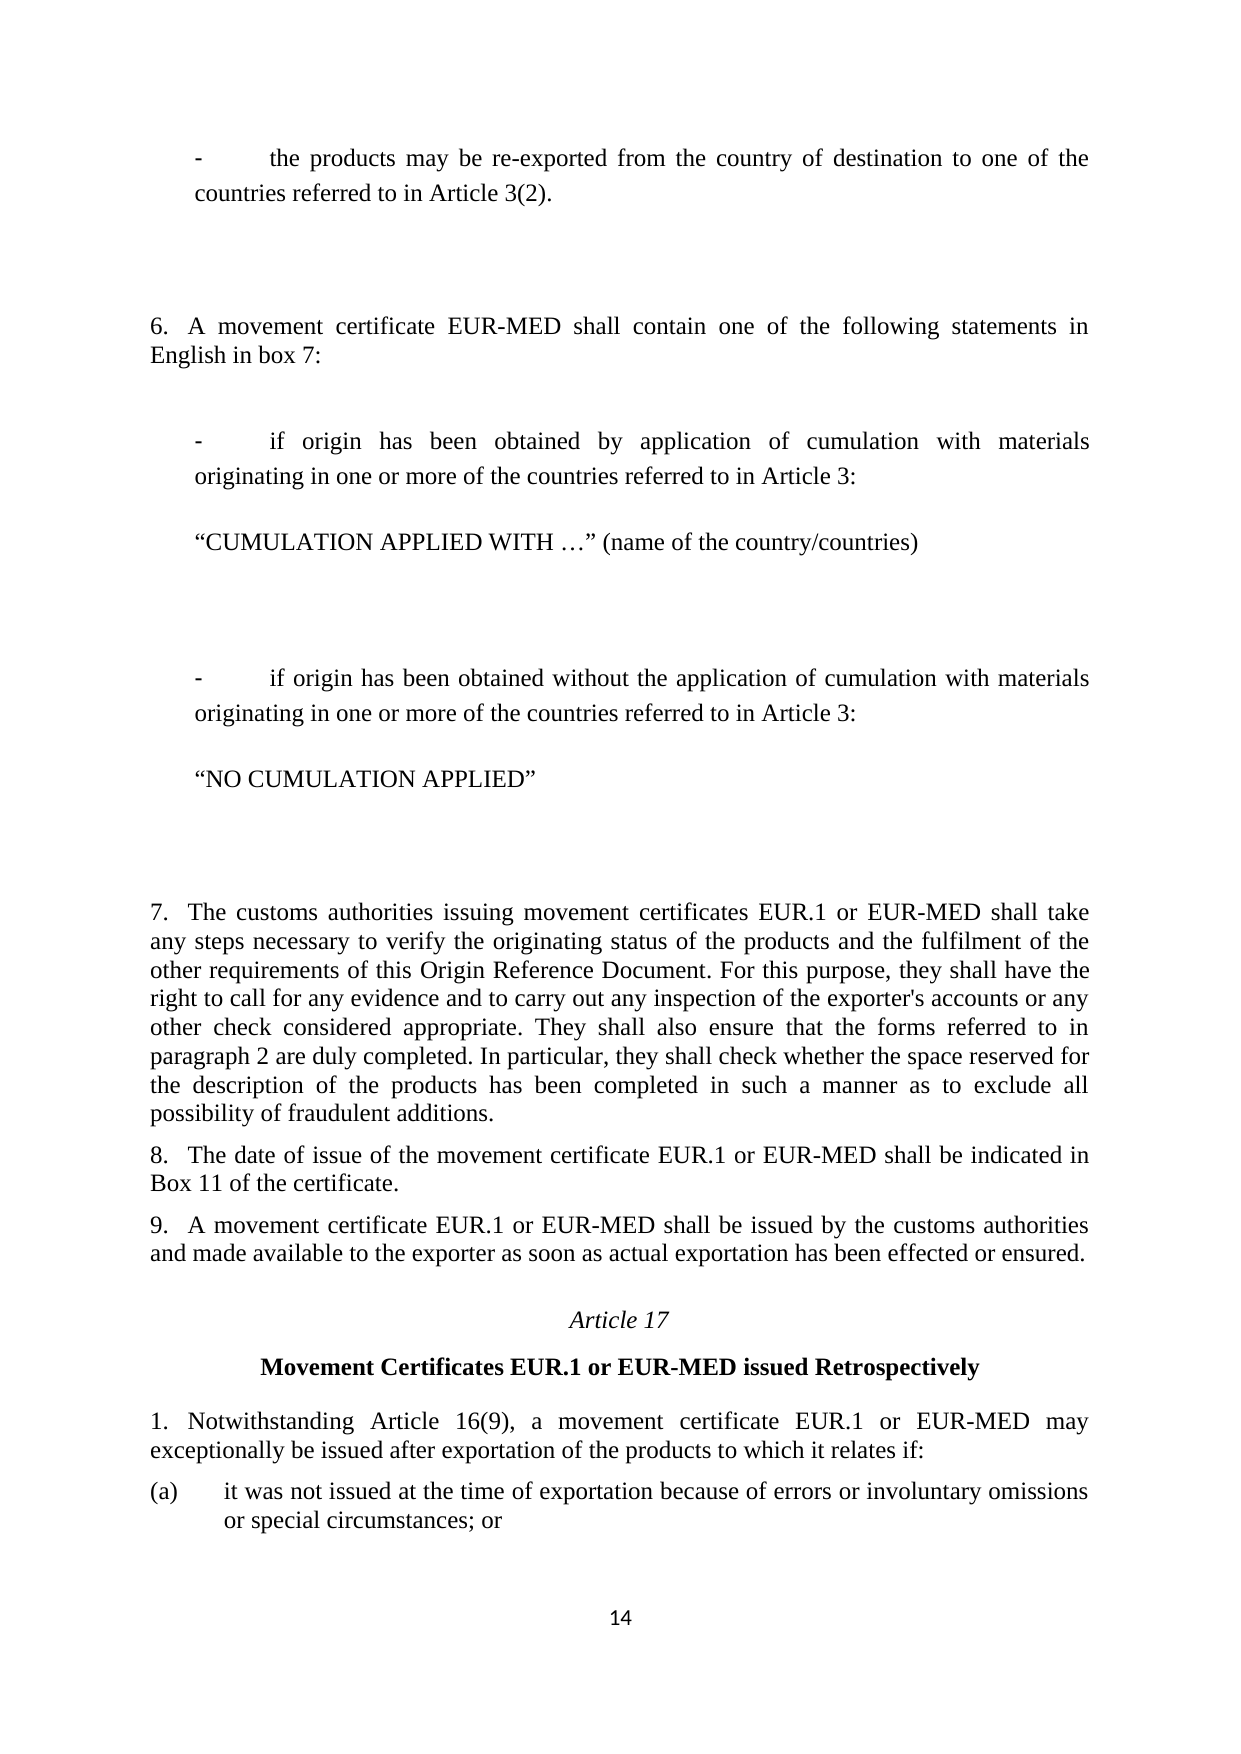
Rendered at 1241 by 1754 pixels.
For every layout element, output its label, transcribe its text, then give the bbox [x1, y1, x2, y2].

text Article 17 [150, 1305, 1090, 1333]
text Movement Certificates EUR.1 or EUR-MED issued Retrospectively [150, 1352, 1090, 1381]
text (a) it was not issued at the time of exportation because of errors or involuntary omissions or special circumstances; or [150, 1476, 1090, 1533]
text “NO CUMULATION APPLIED” [194, 764, 1090, 793]
list the products may be re-exported from the country of destination to one of the countries referred to in Article 3(2). [194, 140, 1090, 207]
list if origin has been obtained without the application of cumulation with materials originating in one or more of the countries referred to in Article 3: [194, 660, 1090, 727]
list if origin has been obtained by application of cumulation with materials originating in one or more of the countries referred to in Article 3: [194, 422, 1090, 489]
text 9. A movement certificate EUR.1 or EUR-MED shall be issued by the customs authorities and made available to the exporter as soon as actual exportation has been effected or ensured. [150, 1210, 1090, 1267]
text 1. Notwithstanding Article 16(9), a movement certificate EUR.1 or EUR-MED may exceptionally be issued after exportation of the products to which it relates if: [150, 1406, 1090, 1463]
text 7. The customs authorities issuing movement certificates EUR.1 or EUR-MED shall take any steps necessary to verify the originating status of the products and the fulfilment of the other requirements of this Origin Reference Document. For this purpose, they shall have the right to call for any evidence and to carry out any inspection of the exporter's accounts or any other check considered appropriate. They shall also ensure that the forms referred to in paragraph 2 are duly completed. In particular, they shall check whether the space reserved for the description of the products has been completed in such a manner as to exclude all possibility of fraudulent additions. [150, 897, 1090, 1127]
text “CUMULATION APPLIED WITH …” (name of the country/countries) [194, 527, 1090, 556]
text 6. A movement certificate EUR-MED shall contain one of the following statements in English in box 7: [150, 311, 1090, 369]
text 8. The date of issue of the movement certificate EUR.1 or EUR-MED shall be indicated in Box 11 of the certificate. [150, 1140, 1090, 1197]
